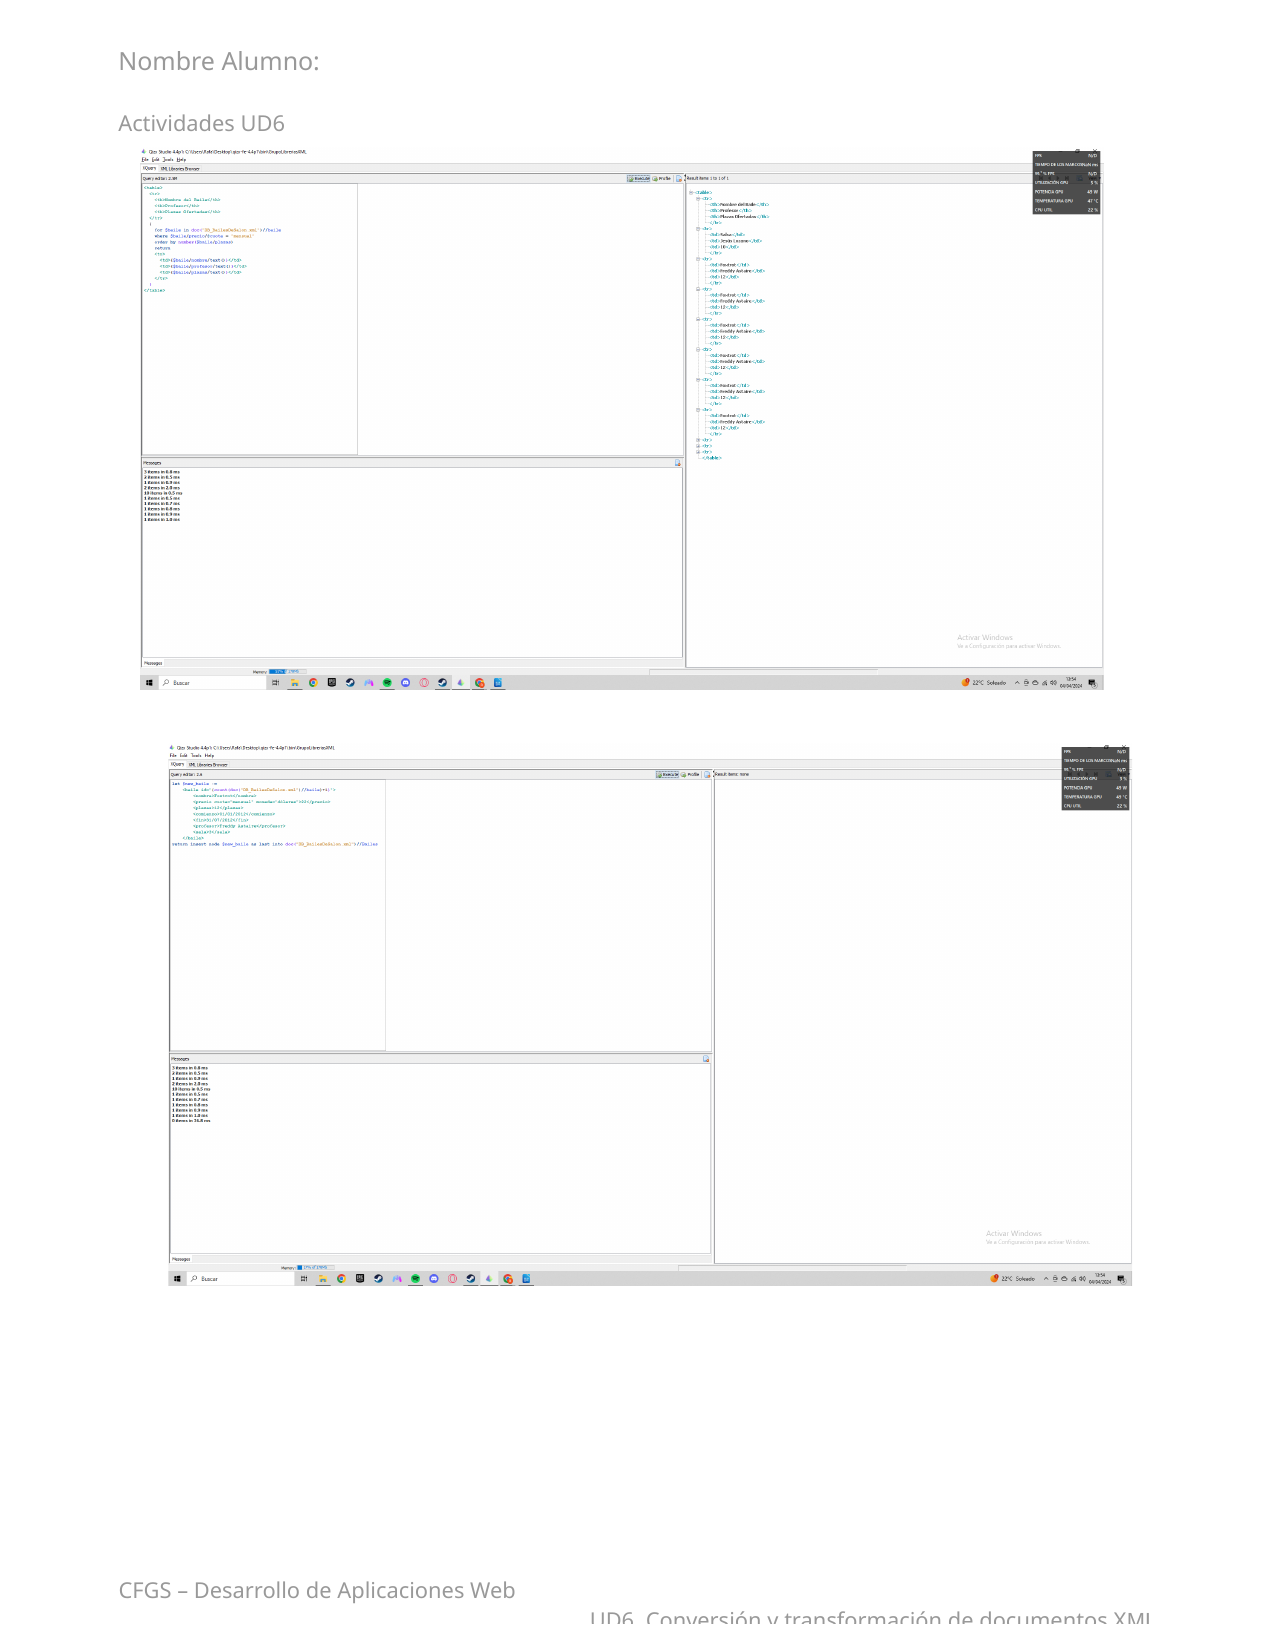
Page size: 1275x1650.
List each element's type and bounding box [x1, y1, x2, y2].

picture [168, 743, 1133, 1286]
picture [140, 147, 1104, 690]
